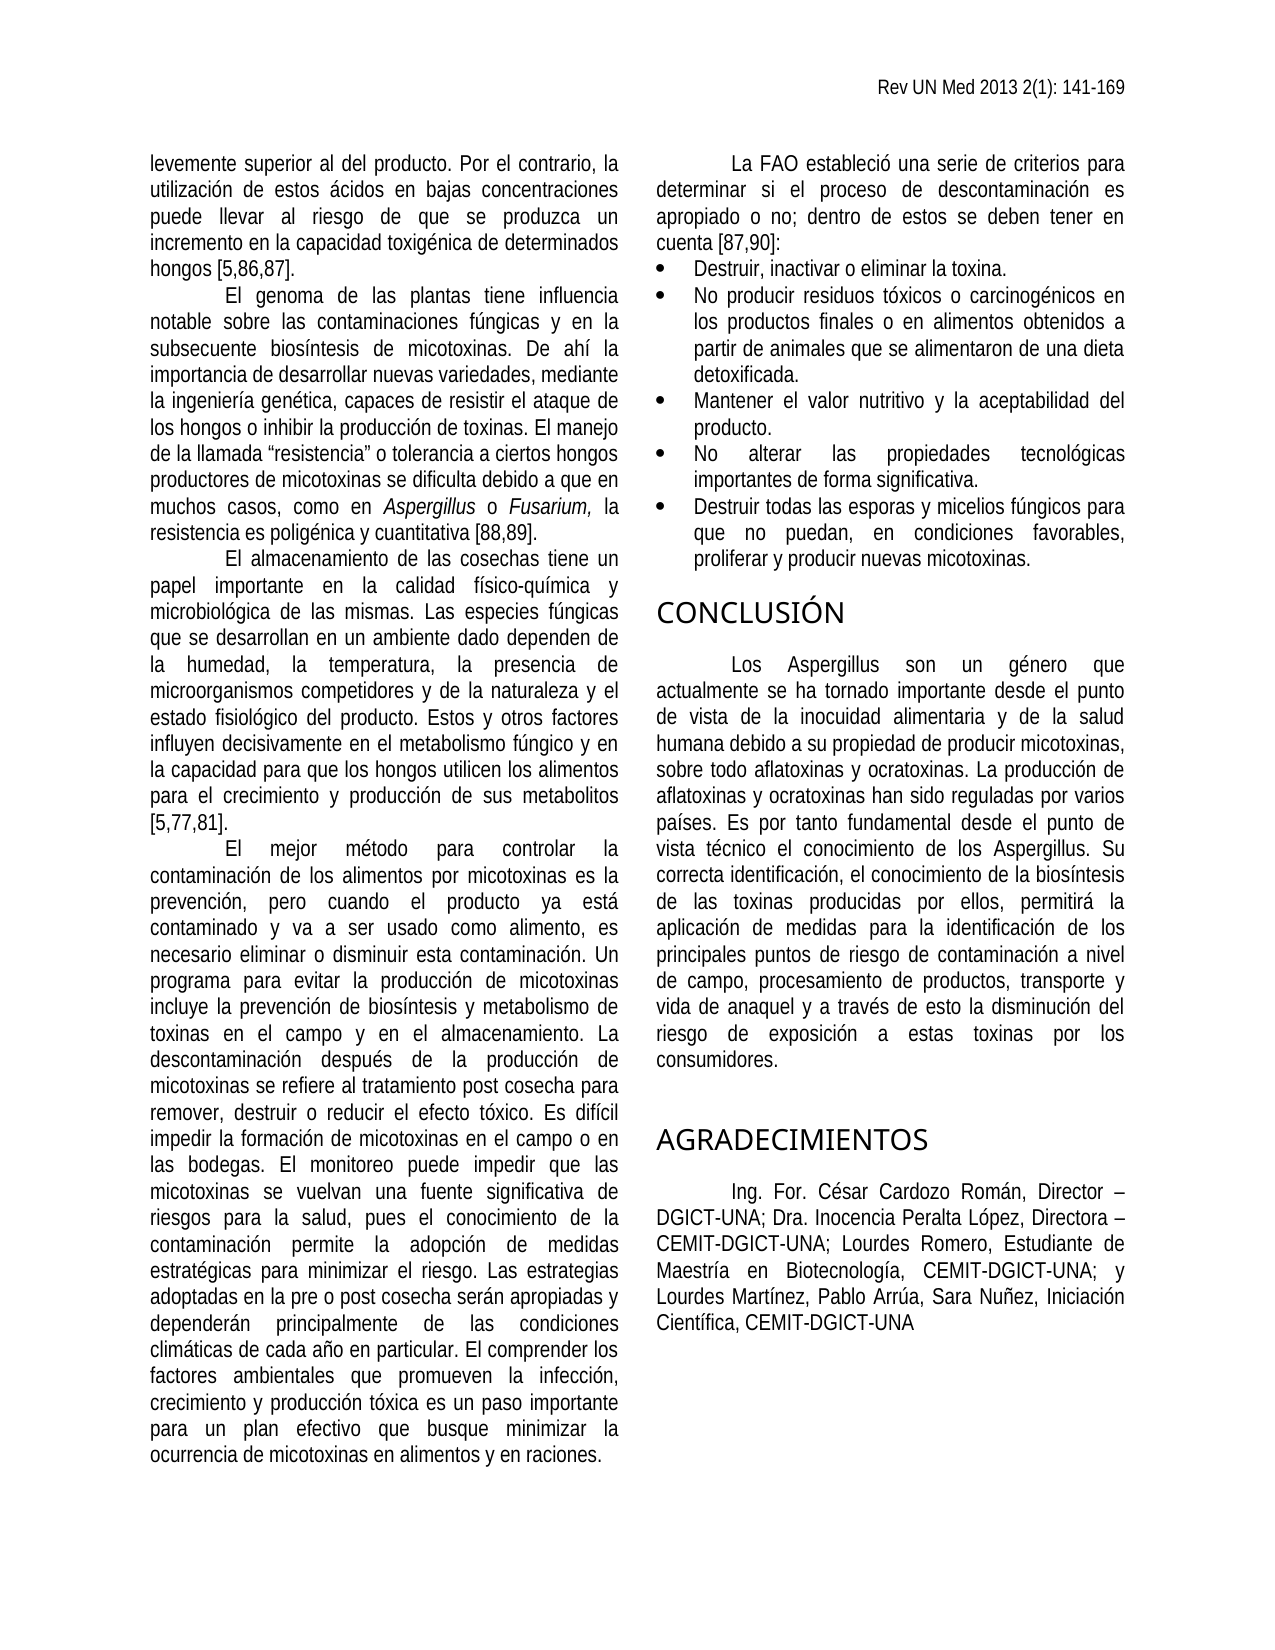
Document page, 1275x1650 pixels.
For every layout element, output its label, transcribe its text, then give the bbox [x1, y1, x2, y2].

subtitle CONCLUSIÓN [656, 592, 1125, 632]
text levemente superior al del producto. Por el contrario, la utilización de estos ácidos en bajas concentraciones puede llevar al riesgo de que se produzca un incremento en la capacidad toxigénica de determinados hongos [5,86,87]. [150, 150, 619, 282]
list No producir residuos tóxicos o carcinogénicos en los productos finales o en alimentos obtenidos a partir de animales que se alimentaron de una dieta detoxificada. [656, 282, 1125, 387]
subtitle AGRADECIMIENTOS [656, 1119, 1125, 1159]
list Destruir todas las esporas y micelios fúngicos para que no puedan, en condiciones favorables, proliferar y producir nuevas micotoxinas. [656, 493, 1125, 572]
text El almacenamiento de las cosechas tiene un papel importante en la calidad físico-química y microbiológica de las mismas. Las especies fúngicas que se desarrollan en un ambiente dado dependen de la humedad, la temperatura, la presencia de microorganismos competidores y de la naturaleza y el estado fisiológico del producto. Estos y otros factores influyen decisivamente en el metabolismo fúngico y en la capacidad para que los hongos utilicen los alimentos para el crecimiento y producción de sus metabolitos [5,77,81]. [150, 545, 619, 835]
list No alterar las propiedades tecnológicas importantes de forma significativa. [656, 440, 1125, 493]
text Los Aspergillus son un género que actualmente se ha tornado importante desde el punto de vista de la inocuidad alimentaria y de la salud humana debido a su propiedad de producir micotoxinas, sobre todo aflatoxinas y ocratoxinas. La producción de aflatoxinas y ocratoxinas han sido reguladas por varios países. Es por tanto fundamental desde el punto de vista técnico el conocimiento de los Aspergillus. Su correcta identificación, el conocimiento de la biosíntesis de las toxinas producidas por ellos, permitirá la aplicación de medidas para la identificación de los principales puntos de riesgo de contaminación a nivel de campo, procesamiento de productos, transporte y vida de anaquel y a través de esto la disminución del riesgo de exposición a estas toxinas por los consumidores. [656, 651, 1125, 1072]
text Ing. For. César Cardozo Román, Director – DGICT-UNA; Dra. Inocencia Peralta López, Directora – CEMIT-DGICT-UNA; Lourdes Romero, Estudiante de Maestría en Biotecnología, CEMIT-DGICT-UNA; y Lourdes Martínez, Pablo Arrúa, Sara Nuñez, Iniciación Científica, CEMIT-DGICT-UNA [656, 1178, 1125, 1336]
text La FAO estableció una serie de criterios para determinar si el proceso de descontaminación es apropiado o no; dentro de estos se deben tener en cuenta [87,90]: [656, 150, 1125, 255]
text El genoma de las plantas tiene influencia notable sobre las contaminaciones fúngicas y en la subsecuente biosíntesis de micotoxinas. De ahí la importancia de desarrollar nuevas variedades, mediante la ingeniería genética, capaces de resistir el ataque de los hongos o inhibir la producción de toxinas. El manejo de la llamada “resistencia” o tolerancia a ciertos hongos productores de micotoxinas se dificulta debido a que en muchos casos, como en Aspergillus o Fusarium, la resistencia es poligénica y cuantitativa [88,89]. [150, 282, 619, 545]
text El mejor método para controlar la contaminación de los alimentos por micotoxinas es la prevención, pero cuando el producto ya está contaminado y va a ser usado como alimento, es necesario eliminar o disminuir esta contaminación. Un programa para evitar la producción de micotoxinas incluye la prevención de biosíntesis y metabolismo de toxinas en el campo y en el almacenamiento. La descontaminación después de la producción de micotoxinas se refiere al tratamiento post cosecha para remover, destruir o reducir el efecto tóxico. Es difícil impedir la formación de micotoxinas en el campo o en las bodegas. El monitoreo puede impedir que las micotoxinas se vuelvan una fuente significativa de riesgos para la salud, pues el conocimiento de la contaminación permite la adopción de medidas estratégicas para minimizar el riesgo. Las estrategias adoptadas en la pre o post cosecha serán apropiadas y dependerán principalmente de las condiciones climáticas de cada año en particular. El comprender los factores ambientales que promueven la infección, crecimiento y producción tóxica es un paso importante para un plan efectivo que busque minimizar la ocurrencia de micotoxinas en alimentos y en raciones. [150, 835, 619, 1468]
list Mantener el valor nutritivo y la aceptabilidad del producto. [656, 387, 1125, 440]
list Destruir, inactivar o eliminar la toxina. [656, 255, 1125, 282]
